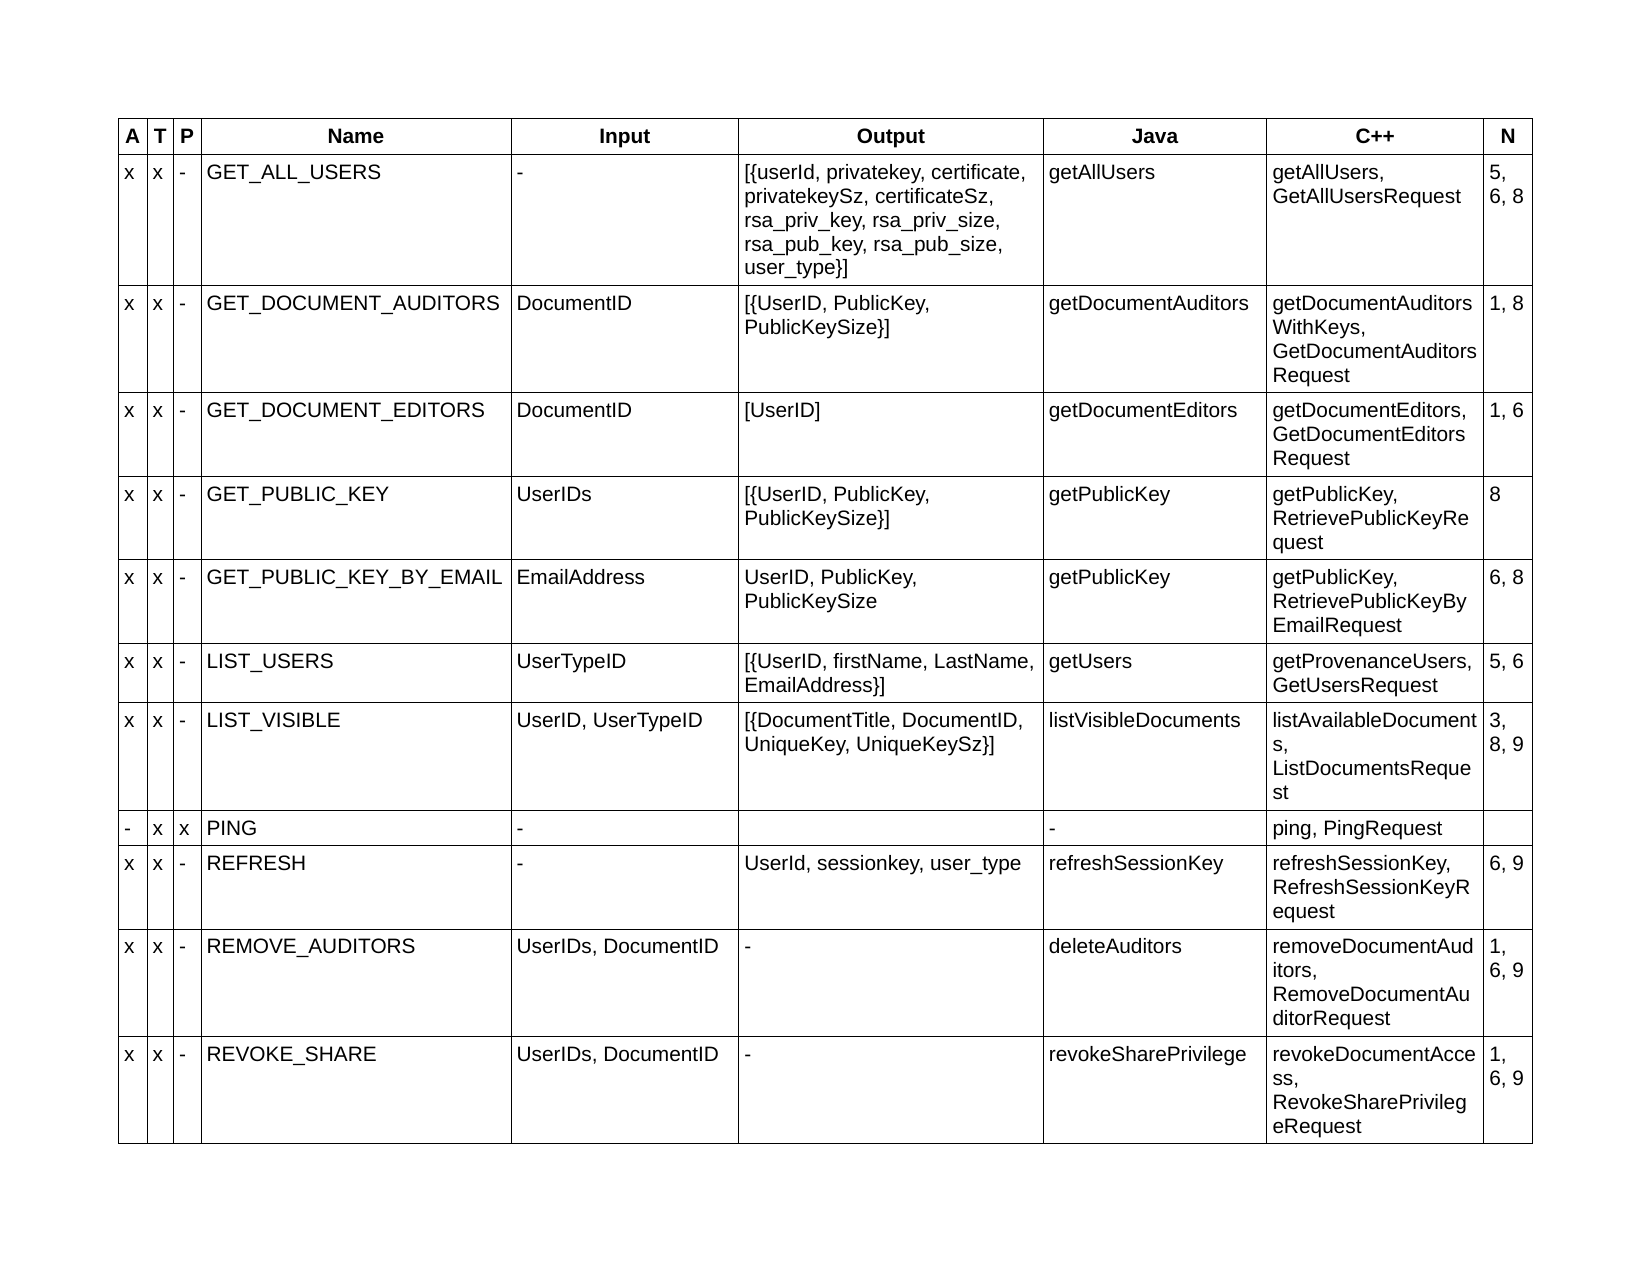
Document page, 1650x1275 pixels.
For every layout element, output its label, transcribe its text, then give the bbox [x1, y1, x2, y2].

table_cell 1, 6 [1484, 393, 1532, 476]
table_cell UserID, PublicKey, PublicKeySize [739, 560, 1043, 643]
table_cell 6, 9 [1484, 846, 1532, 928]
table_cell removeDocumentAuditors, RemoveDocumentAuditorRequest [1267, 930, 1483, 1036]
table_cell x [119, 155, 147, 285]
table_cell getPublicKey, RetrievePublicKeyByEmailRequest [1267, 560, 1483, 643]
table_cell DocumentID [512, 393, 738, 476]
table_cell [{UserID, PublicKey, PublicKeySize}] [739, 477, 1043, 559]
table_cell - [174, 1037, 201, 1143]
table_cell getPublicKey [1044, 560, 1266, 643]
table_cell x [119, 560, 147, 643]
table_cell revokeSharePrivilege [1044, 1037, 1266, 1143]
table_cell getUsers [1044, 644, 1266, 702]
table_cell [1484, 811, 1532, 845]
table_cell GET_PUBLIC_KEY [202, 477, 511, 559]
table_header Output [739, 119, 1043, 154]
table_cell 6, 8 [1484, 560, 1532, 643]
table_cell x [174, 811, 201, 845]
table_cell UserTypeID [512, 644, 738, 702]
table_cell x [119, 930, 147, 1036]
table_cell [{DocumentTitle, DocumentID, UniqueKey, UniqueKeySz}] [739, 703, 1043, 809]
table_cell revokeDocumentAccess, RevokeSharePrivilegeRequest [1267, 1037, 1483, 1143]
table_header A [119, 119, 147, 154]
table_cell - [174, 286, 201, 392]
table_cell x [119, 286, 147, 392]
table_cell REVOKE_SHARE [202, 1037, 511, 1143]
table_cell 5, 6 [1484, 644, 1532, 702]
table_cell x [148, 811, 173, 845]
table_cell x [148, 644, 173, 702]
table_cell x [148, 846, 173, 928]
table_cell GET_DOCUMENT_EDITORS [202, 393, 511, 476]
table_cell EmailAddress [512, 560, 738, 643]
table_cell UserIDs, DocumentID [512, 1037, 738, 1143]
table_cell REMOVE_AUDITORS [202, 930, 511, 1036]
table_cell GET_ALL_USERS [202, 155, 511, 285]
table_cell DocumentID [512, 286, 738, 392]
table_cell - [119, 811, 147, 845]
table_cell 1, 8 [1484, 286, 1532, 392]
table_cell UserIDs, DocumentID [512, 930, 738, 1036]
table_cell getDocumentEditors [1044, 393, 1266, 476]
table_cell - [174, 846, 201, 928]
table_cell - [174, 560, 201, 643]
table_cell deleteAuditors [1044, 930, 1266, 1036]
table_cell - [512, 846, 738, 928]
table_cell x [148, 393, 173, 476]
table_cell [{UserID, PublicKey, PublicKeySize}] [739, 286, 1043, 392]
table_cell [{userId, privatekey, certificate, privatekeySz, certificateSz, rsa_priv_key, rsa_priv_size, rsa_pub_key, rsa_pub_size, user_type}] [739, 155, 1043, 285]
table_header N [1484, 119, 1532, 154]
table_cell getAllUsers [1044, 155, 1266, 285]
table_cell - [174, 930, 201, 1036]
table_cell x [148, 560, 173, 643]
table_header C++ [1267, 119, 1483, 154]
table_header Input [512, 119, 738, 154]
table_cell getProvenanceUsers, GetUsersRequest [1267, 644, 1483, 702]
table_cell [UserID] [739, 393, 1043, 476]
table_cell [{UserID, firstName, LastName, EmailAddress}] [739, 644, 1043, 702]
table_cell UserIDs [512, 477, 738, 559]
table_cell LIST_VISIBLE [202, 703, 511, 809]
table_cell x [119, 1037, 147, 1143]
table_header Java [1044, 119, 1266, 154]
table_cell - [174, 393, 201, 476]
table_cell refreshSessionKey, RefreshSessionKeyRequest [1267, 846, 1483, 928]
table_cell PING [202, 811, 511, 845]
table_cell - [512, 811, 738, 845]
table_cell x [148, 477, 173, 559]
table_cell getDocumentAuditors [1044, 286, 1266, 392]
table_cell x [148, 1037, 173, 1143]
table_cell refreshSessionKey [1044, 846, 1266, 928]
table_cell x [119, 477, 147, 559]
table_cell 8 [1484, 477, 1532, 559]
table_cell - [739, 930, 1043, 1036]
table_cell REFRESH [202, 846, 511, 928]
table_cell [739, 811, 1043, 845]
table_cell - [174, 477, 201, 559]
table_cell x [119, 846, 147, 928]
table_cell - [512, 155, 738, 285]
table_cell UserId, sessionkey, user_type [739, 846, 1043, 928]
table_cell GET_PUBLIC_KEY_BY_EMAIL [202, 560, 511, 643]
table_cell x [119, 393, 147, 476]
table_cell - [739, 1037, 1043, 1143]
table_cell x [119, 644, 147, 702]
table_cell listAvailableDocuments, ListDocumentsRequest [1267, 703, 1483, 809]
table_cell 5, 6, 8 [1484, 155, 1532, 285]
table_cell getPublicKey, RetrievePublicKeyRequest [1267, 477, 1483, 559]
table_cell ping, PingRequest [1267, 811, 1483, 845]
table_cell GET_DOCUMENT_AUDITORS [202, 286, 511, 392]
table_cell x [119, 703, 147, 809]
table_cell getDocumentEditors, GetDocumentEditorsRequest [1267, 393, 1483, 476]
table_cell getDocumentAuditorsWithKeys, GetDocumentAuditorsRequest [1267, 286, 1483, 392]
table_cell x [148, 155, 173, 285]
table_header T [148, 119, 173, 154]
table_header P [174, 119, 201, 154]
table_cell x [148, 286, 173, 392]
table_cell getPublicKey [1044, 477, 1266, 559]
table_cell - [174, 703, 201, 809]
table_cell - [174, 155, 201, 285]
table_cell 3, 8, 9 [1484, 703, 1532, 809]
table_cell x [148, 703, 173, 809]
table_cell UserID, UserTypeID [512, 703, 738, 809]
table_cell 1, 6, 9 [1484, 930, 1532, 1036]
table_cell listVisibleDocuments [1044, 703, 1266, 809]
table_cell x [148, 930, 173, 1036]
table_cell LIST_USERS [202, 644, 511, 702]
table_cell - [1044, 811, 1266, 845]
table_cell getAllUsers, GetAllUsersRequest [1267, 155, 1483, 285]
table_cell - [174, 644, 201, 702]
table_header Name [202, 119, 511, 154]
table_cell 1, 6, 9 [1484, 1037, 1532, 1143]
